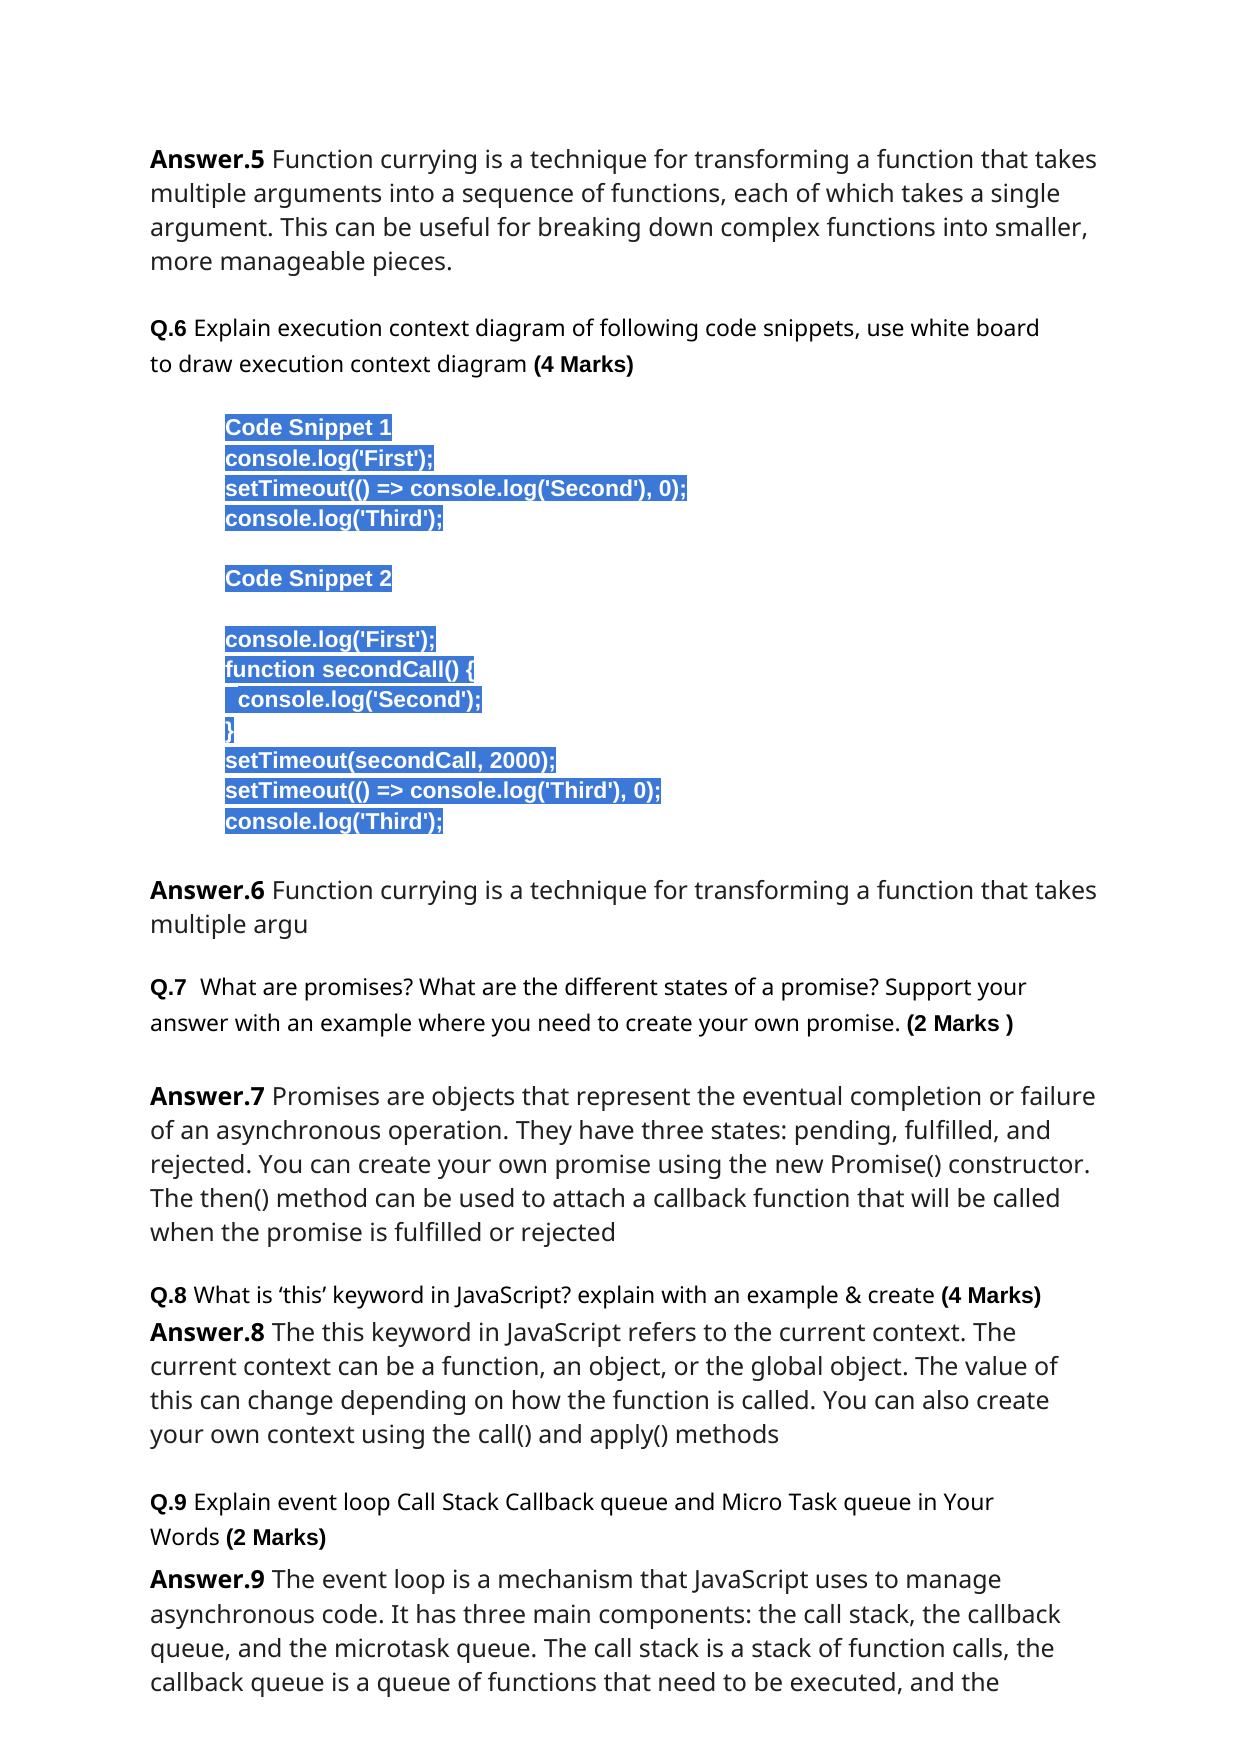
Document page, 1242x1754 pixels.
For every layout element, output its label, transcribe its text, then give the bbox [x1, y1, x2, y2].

subtitle Code Snippet 1 console.log('First'); [225, 414, 475, 471]
text setTimeout(() => console.log('Second'), 0); console.log('Third'); [225, 475, 699, 531]
text console.log('First'); function secondCall() { [225, 626, 475, 683]
list What is ‘this’ keyword in JavaScript? explain with an example & create (4 Marks) [150, 1279, 1104, 1310]
subtitle Code Snippet 2 [225, 565, 1104, 592]
text Answer.6 Function currying is a technique for transforming a function that takes multiple argu [150, 873, 1104, 941]
text Answer.5 Function currying is a technique for transforming a function that takes multiple arguments into a sequence of functions, each of which takes a single argument. This can be useful for breaking down complex functions into smaller, more manageable pieces. [150, 142, 1104, 278]
text Answer.7 Promises are objects that represent the eventual completion or failure of an asynchronous operation. They have three states: pending, fulfilled, and rejected. You can create your own promise using the new Promise() constructor. The then() method can be used to attach a callback function that will be called when the promise is fulfilled or rejected [150, 1078, 1104, 1248]
text Answer.8 The this keyword in JavaScript refers to the current context. The current context can be a function, an object, or the global object. The value of this can change depending on how the function is called. You can also create your own context using the call() and apply() methods [150, 1315, 1104, 1451]
list What are promises? What are the different states of a promise? Support your answer with an example where you need to create your own promise. (2 Marks ) [150, 971, 1061, 1038]
subtitle console.log('Second'); [225, 686, 1104, 713]
list Explain execution context diagram of following code snippets, use white board to draw execution context diagram (4 Marks) [150, 312, 1067, 379]
list Answer.9 The event loop is a mechanism that JavaScript uses to manage asynchronous code. It has three main components: the call stack, the callback queue, and the microtask queue. The call stack is a stack of function calls, the callback queue is a queue of functions that need to be executed, and the [150, 1562, 1104, 1698]
subtitle setTimeout(secondCall, 2000); setTimeout(() => console.log('Third'), 0); console.log('Third'); [225, 747, 699, 834]
text } [225, 717, 1104, 743]
list Explain event loop Call Stack Callback queue and Micro Task queue in Your Words (2 Marks) [150, 1485, 1060, 1553]
